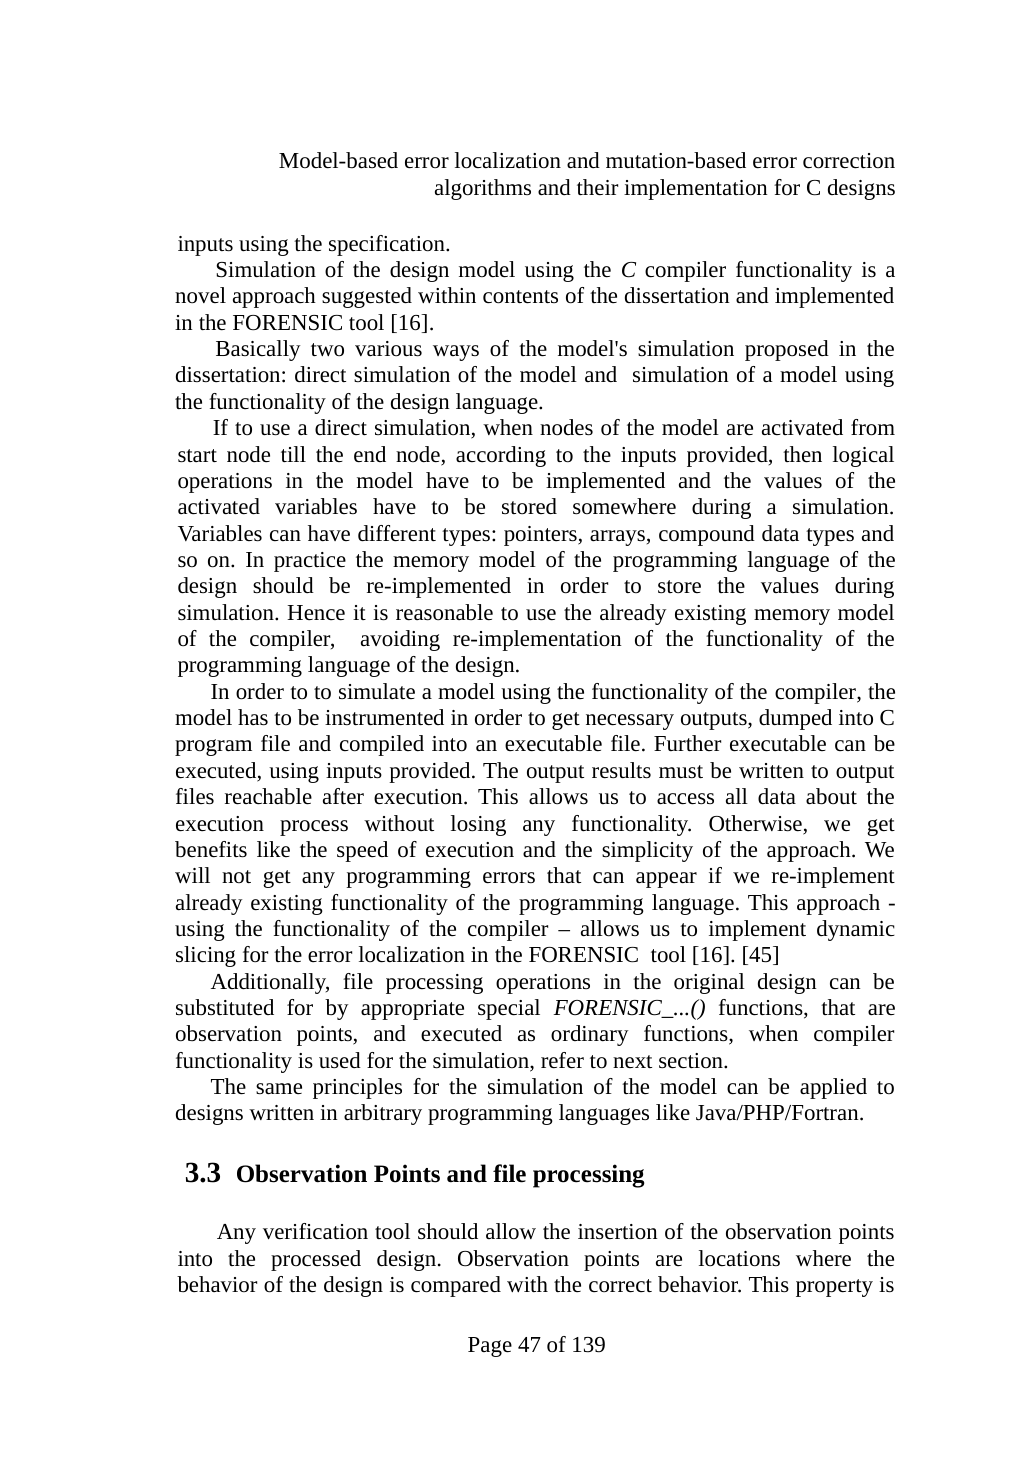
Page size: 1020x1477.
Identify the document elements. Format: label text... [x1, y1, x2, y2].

subtitle Additionally, file processing operations in the original design can be substituted for by appropriate special FORENSIC_...() functions, that are observation points, and executed as ordinary functions, when compiler functionality is used for the simulation, refer to next section. [175, 968, 896, 1073]
subtitle Observation Points and file processing [177, 1155, 896, 1189]
list Any verification tool should allow the insertion of the observation points into the processed design. Observation points are locations where the behavior of the design is compared with the correct behavior. This property is [177, 1218, 896, 1297]
subtitle In order to to simulate a model using the functionality of the compiler, the model has to be instrumented in order to get necessary outputs, dumped into C program file and compiled into an executable file. Further executable can be executed, using inputs provided. The output results must be written to output files reachable after execution. This allows us to access all data about the execution process without losing any functionality. Otherwise, we get benefits like the speed of execution and the simplicity of the approach. We will not get any programming errors that can appear if we re-implement already existing functionality of the programming language. This approach - using the functionality of the compiler – allows us to implement dynamic slicing for the error localization in the FORENSIC tool [16]. [45] [175, 678, 896, 968]
subtitle The same principles for the simulation of the model can be applied to designs written in arbitrary programming languages like Java/PHP/Fortran. [175, 1073, 896, 1126]
subtitle Simulation of the design model using the C compiler functionality is a novel approach suggested within contents of the dissertation and implemented in the FORENSIC tool [16]. [175, 256, 896, 335]
text inputs using the specification. [177, 230, 896, 256]
text If to use a direct simulation, when nodes of the model are activated from start node till the end node, according to the inputs provided, then logical operations in the model have to be implemented and the values of the activated variables have to be stored somewhere during a simulation. Variables can have different types: pointers, arrays, compound data types and so on. In practice the memory model of the programming language of the design should be re-implemented in order to store the values during simulation. Hence it is reasonable to use the already existing memory model of the compiler, avoiding re-implementation of the functionality of the programming language of the design. [177, 414, 896, 678]
subtitle Basically two various ways of the model's simulation proposed in the dissertation: direct simulation of the model and simulation of a model using the functionality of the design language. [175, 335, 896, 414]
